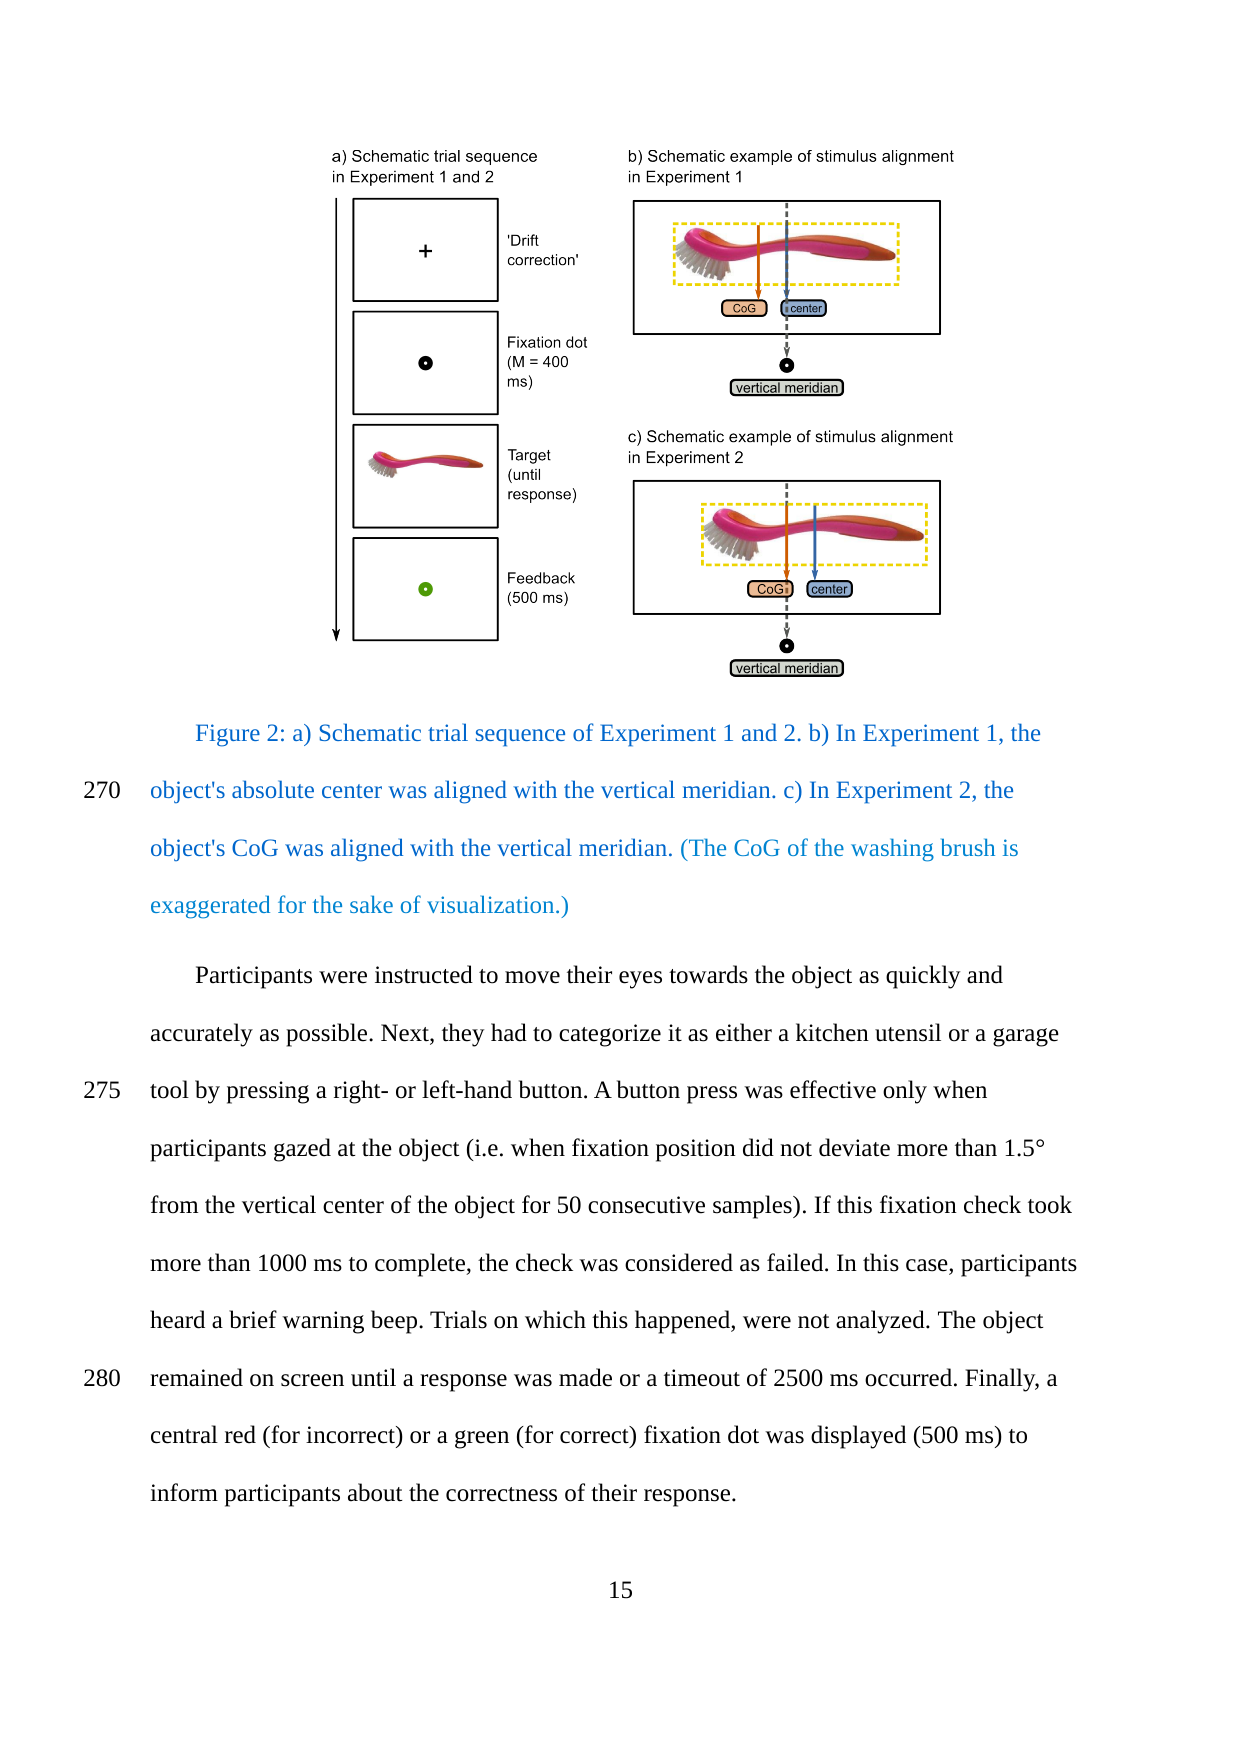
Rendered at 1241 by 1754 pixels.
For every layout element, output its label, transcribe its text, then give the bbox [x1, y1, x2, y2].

picture [332, 150, 954, 677]
text Participants were instructed to move their eyes towards the object as quickly and accurately as possible. Next, they had to categorize it as either a kitchen utensil or a garage tool by pressing a right- or left-hand button. A button press was effective only when participants gazed at the object (i.e. when fixation position did not deviate more than 1.5° from the vertical center of the object for 50 consecutive samples). If this fixation check took more than 1000 ms to complete, the check was considered as failed. In this case, participants heard a brief warning beep. Trials on which this happened, were not analyzed. The object remained on screen until a response was made or a timeout of 2500 ms occurred. Finally, a central red (for incorrect) or a green (for correct) fixation dot was displayed (500 ms) to inform participants about the correctness of their response. [150, 960, 1091, 1506]
text Figure 2: a) Schematic trial sequence of Experiment 1 and 2. b) In Experiment 1, the object's absolute center was aligned with the vertical meridian. c) In Experiment 2, the object's CoG was aligned with the vertical meridian. (The CoG of the washing brush is exaggerated for the sake of visualization.) [150, 718, 1091, 919]
